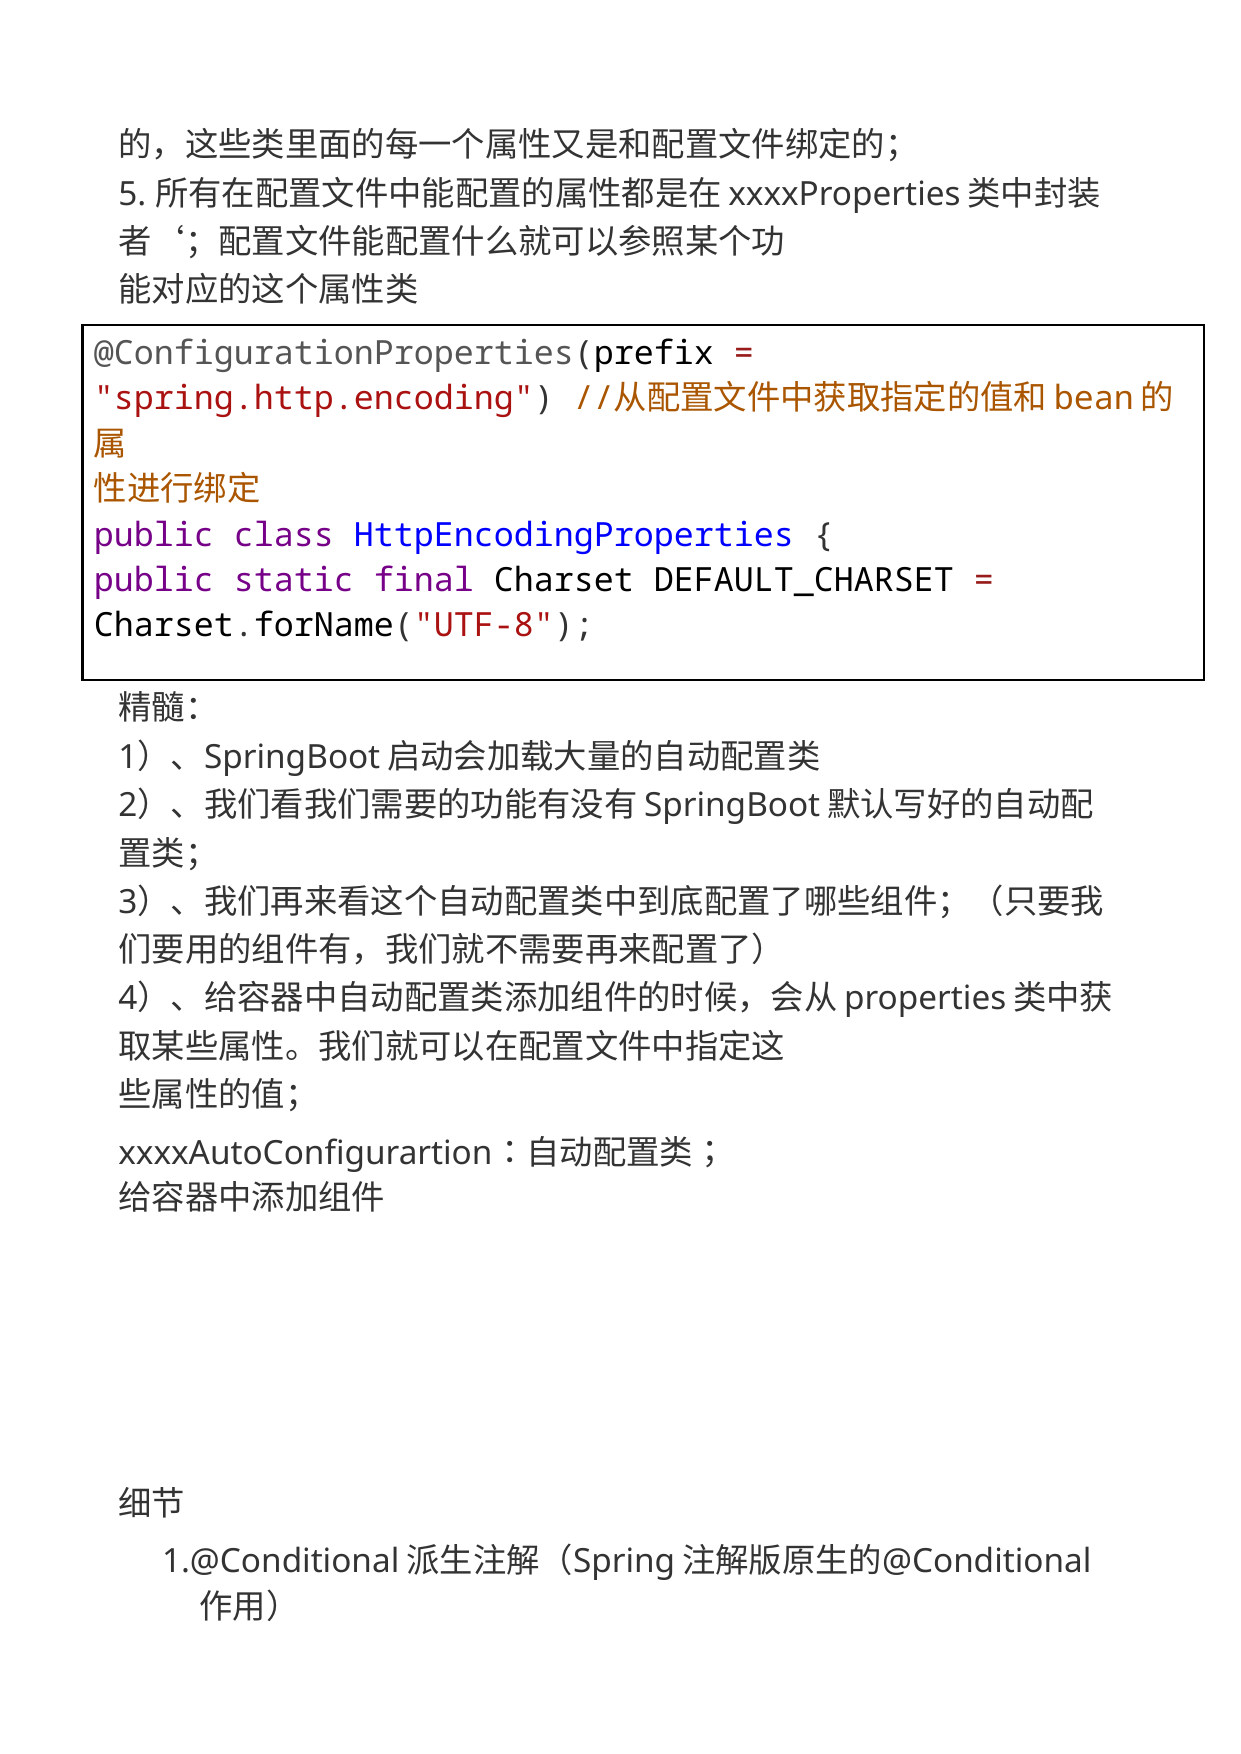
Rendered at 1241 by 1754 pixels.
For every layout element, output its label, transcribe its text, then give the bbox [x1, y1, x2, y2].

text 的，这些类里面的每一个属性又是和配置文件绑定的； 5. 所有在配置文件中能配置的属性都是在xxxxProperties类中封装者‘；配置文件能配置什么就可以参照某个功 能对应的这个属性类 [118, 118, 1122, 311]
table_header @ConfigurationProperties(prefix = "spring.http.encoding") //从配置文件中获取指定的值和bean的属 性进行绑定 public class HttpEncodingProperties { public static final Charset DEFAULT_CHARSET = Charset.forName("UTF‐8"); [84, 326, 1203, 679]
subtitle 细节 [118, 1476, 1122, 1525]
text 精髓： 1）、SpringBoot启动会加载大量的自动配置类 2）、我们看我们需要的功能有没有SpringBoot默认写好的自动配置类； 3）、我们再来看这个自动配置类中到底配置了哪些组件；（只要我们要用的组件有，我们就不需要再来配置了） 4）、给容器中自动配置类添加组件的时候，会从properties类中获取某些属性。我们就可以在配置文件中指定这 些属性的值； [118, 681, 1122, 1116]
text 1.@Conditional派生注解（Spring注解版原生的@Conditional作用） [162, 1537, 1122, 1628]
text xxxxAutoConfigurartion：自动配置类； 给容器中添加组件 [118, 1128, 1122, 1219]
